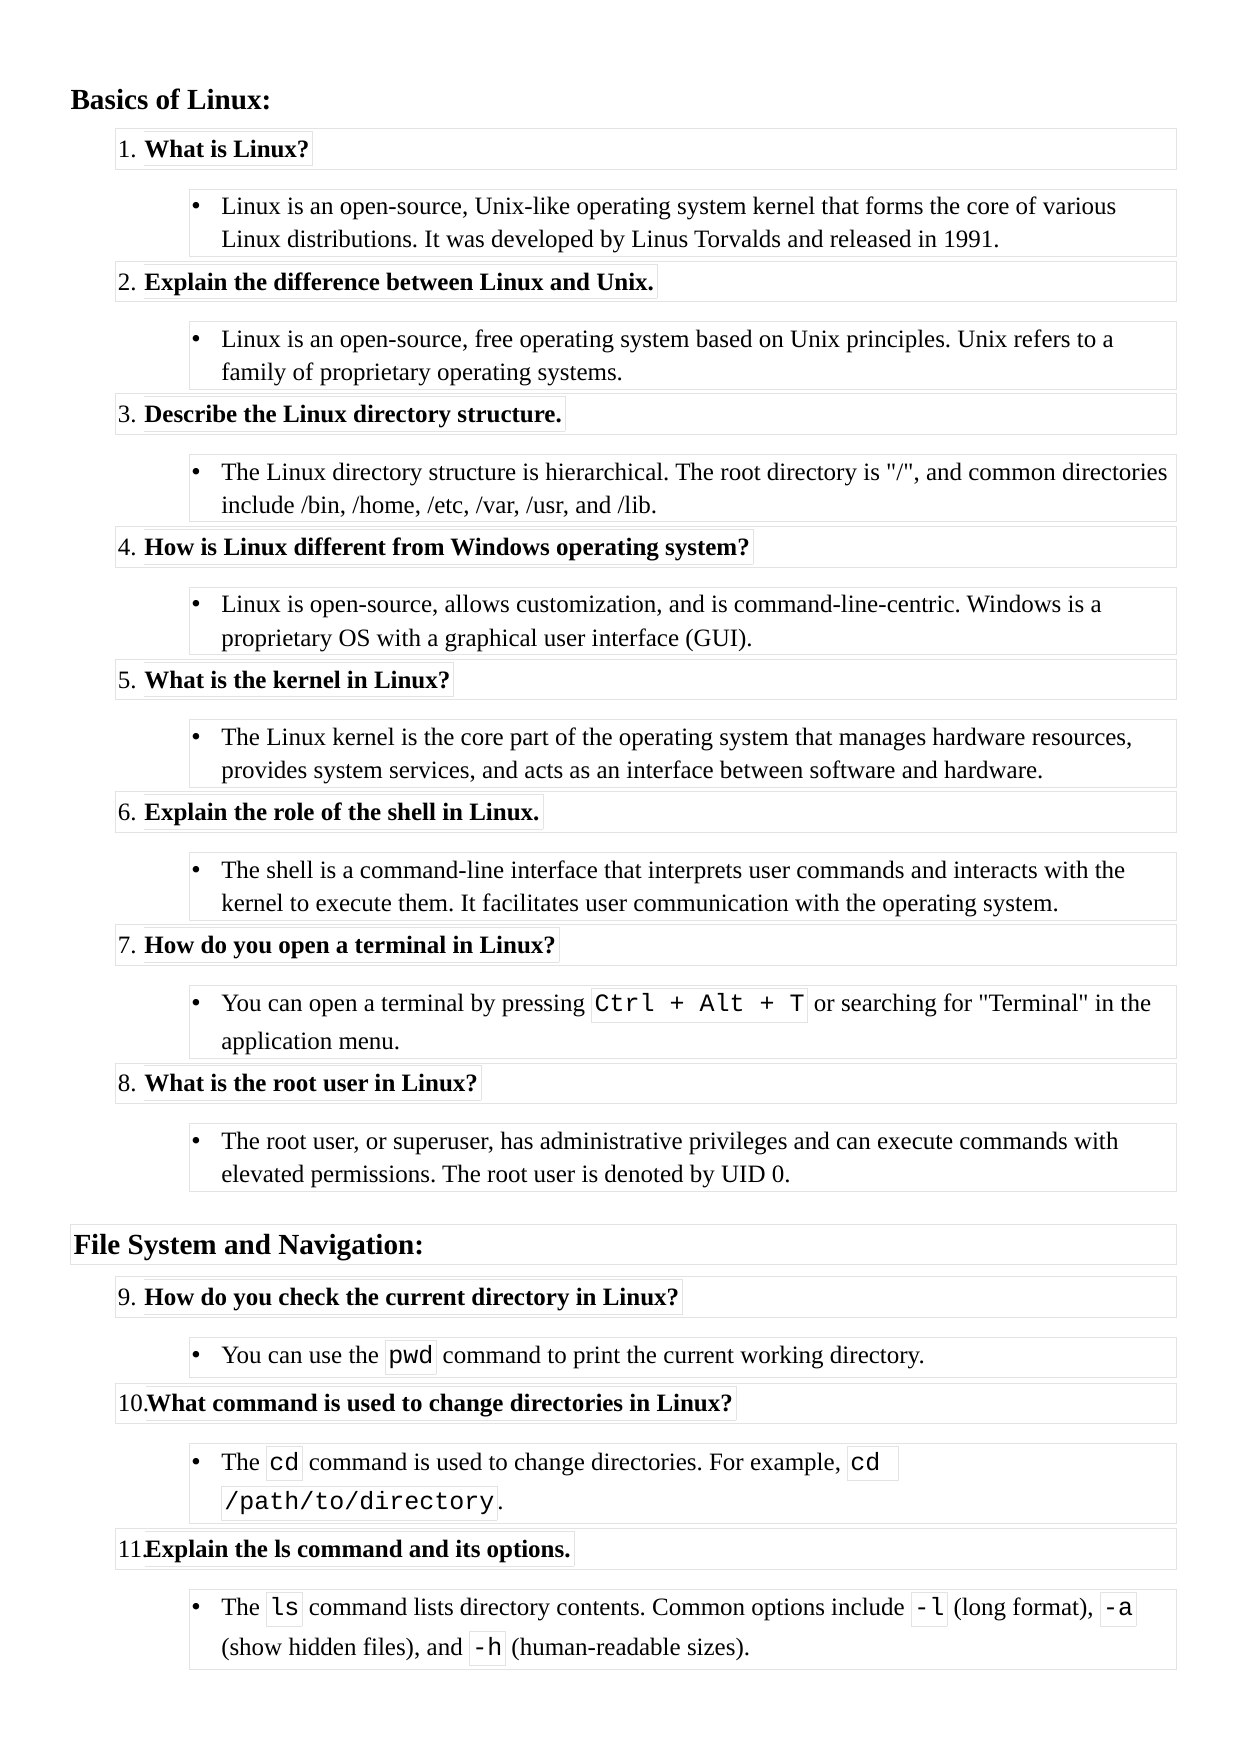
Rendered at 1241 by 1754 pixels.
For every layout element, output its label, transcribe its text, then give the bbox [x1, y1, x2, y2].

list How is Linux different from Windows operating system? [116, 527, 1176, 567]
list The ls command lists directory contents. Common options include -l (long format), -a (show hidden files), and -h (human-readable sizes). [190, 1590, 1176, 1669]
list What is the kernel in Linux? [116, 660, 1176, 699]
list Linux is an open-source, free operating system based on Unix principles. Unix refers to a family of proprietary operating systems. [190, 322, 1176, 389]
list How do you open a terminal in Linux? [116, 925, 1176, 965]
list You can open a terminal by pressing Ctrl + Alt + T or searching for "Terminal" in the application menu. [190, 986, 1176, 1058]
list Describe the Linux directory structure. [116, 394, 1176, 434]
list What is the root user in Linux? [116, 1064, 1176, 1103]
subtitle File System and Navigation: [71, 1225, 1176, 1264]
list Explain the difference between Linux and Unix. [116, 262, 1176, 301]
list Linux is open-source, allows customization, and is command-line-centric. Windows is a proprietary OS with a graphical user interface (GUI). [190, 588, 1176, 654]
list The Linux directory structure is hierarchical. The root directory is "/", and common directories include /bin, /home, /etc, /var, /usr, and /lib. [190, 455, 1176, 521]
list The shell is a command-line interface that interprets user commands and interacts with the kernel to execute them. It facilitates user communication with the operating system. [190, 853, 1176, 920]
list What command is used to change directories in Linux? [116, 1384, 1176, 1423]
list Linux is an open-source, Unix-like operating system kernel that forms the core of various Linux distributions. It was developed by Linus Torvalds and released in 1991. [190, 190, 1176, 256]
list Explain the ls command and its options. [116, 1529, 1176, 1569]
list What is Linux? [116, 129, 1176, 169]
list The Linux kernel is the core part of the operating system that manages hardware resources, provides system services, and acts as an interface between software and hardware. [190, 720, 1176, 787]
list How do you check the current directory in Linux? [116, 1277, 1176, 1317]
list The root user, or superuser, has administrative privileges and can execute commands with elevated permissions. The root user is denoted by UID 0. [190, 1124, 1176, 1191]
subtitle Basics of Linux: [70, 82, 1177, 115]
list You can use the pwd command to print the current working directory. [190, 1338, 1176, 1377]
list The cd command is used to change directories. For example, cd /path/to/directory. [190, 1444, 1176, 1523]
list Explain the role of the shell in Linux. [116, 792, 1176, 832]
